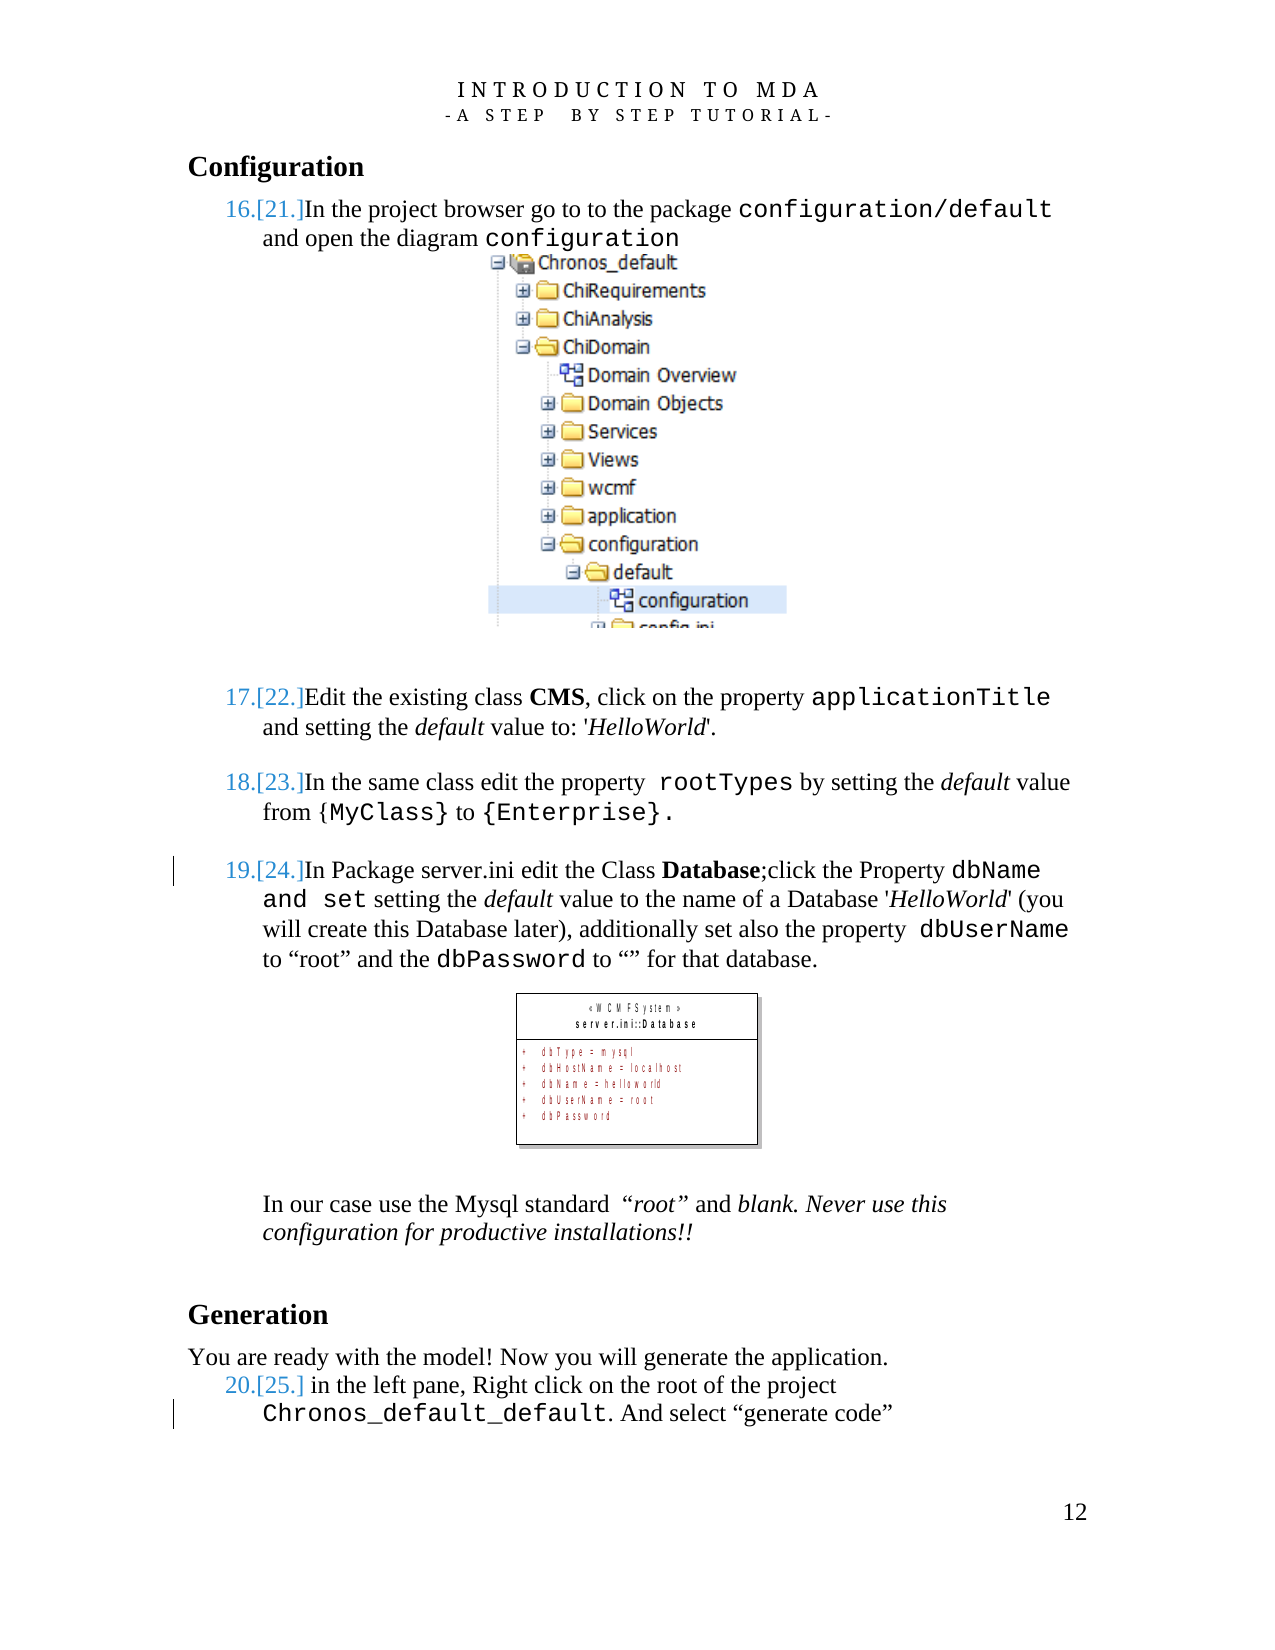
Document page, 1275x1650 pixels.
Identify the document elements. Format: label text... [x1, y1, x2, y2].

picture [488, 254, 787, 628]
list In the project browser go to to the package configuration/default and open the diagram configuration [225, 195, 1087, 254]
list In Package server.ini edit the Class Database;click the Property dbName and set setting the default value to the name of a Database 'HelloWorld' (you will create this Database later), additionally set also the property dbUserName to “root” and the dbPassword to “” for that database. [225, 856, 1087, 975]
subtitle Configuration [187, 150, 1087, 182]
list in the left pane, Right click on the root of the project Chronos_default_default. And select “generate code” [225, 1371, 1087, 1457]
list In the same class edit the property rootTypes by setting the default value from {MyClass} to {Enterprise}. [225, 768, 1087, 856]
list Edit the existing class CMS, click on the property applicationTitle and setting the default value to: 'HelloWorld'. [225, 683, 1087, 768]
subtitle Generation [187, 1299, 1087, 1331]
list In our case use the Mysql standard “root” and blank. Never use this configuration for productive installations!! [225, 975, 1087, 1274]
text You are ready with the model! Now you will generate the application. [187, 1343, 1087, 1371]
